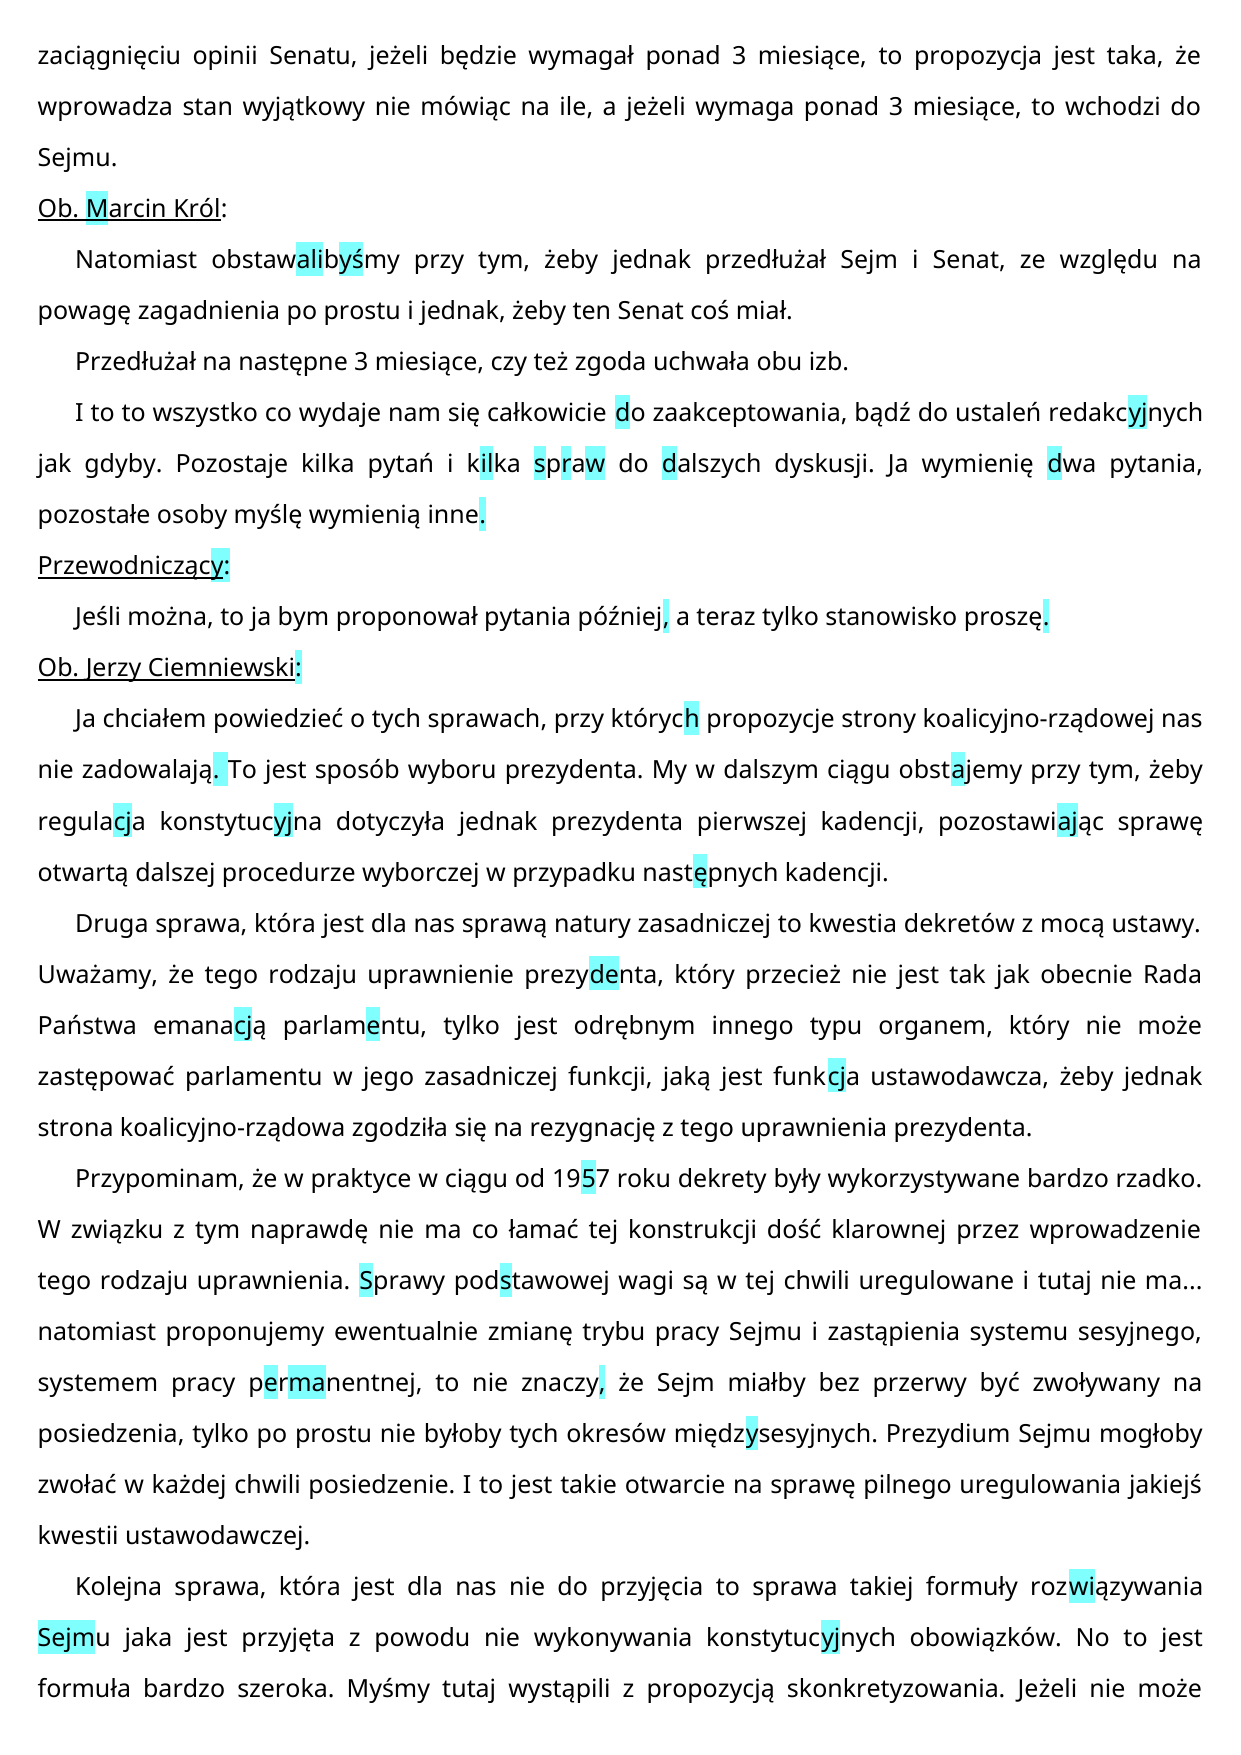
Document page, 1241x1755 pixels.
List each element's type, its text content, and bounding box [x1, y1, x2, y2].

text Natomiast obstawalibyśmy przy tym, żeby jednak przedłużał Sejm i Senat, ze względu na powagę zagadnienia po prostu i jednak, żeby ten Senat coś miał. [37, 242, 1203, 327]
text Jeśli można, to ja bym proponował pytania później, a teraz tylko stanowisko proszę. [37, 599, 1203, 633]
text I to to wszystko co wydaje nam się całkowicie do zaakceptowania, bądź do ustaleń redakcyjnych jak gdyby. Pozostaje kilka pytań i kilka spraw do dalszych dyskusji. Ja wymienię dwa pytania, pozostałe osoby myślę wymienią inne. [37, 395, 1203, 531]
text zaciągnięciu opinii Senatu, jeżeli będzie wymagał ponad 3 miesiące, to propozycja jest taka, że wprowadza stan wyjątkowy nie mówiąc na ile, a jeżeli wymaga ponad 3 miesiące, to wchodzi do Sejmu. [37, 37, 1203, 174]
text Przewodniczący: [37, 548, 1203, 582]
text Przypominam, że w praktyce w ciągu od 1957 roku dekrety były wykorzystywane bardzo rzadko. W związku z tym naprawdę nie ma co łamać tej konstrukcji dość klarownej przez wprowadzenie tego rodzaju uprawnienia. Sprawy podstawowej wagi są w tej chwili uregulowane i tutaj nie ma... natomiast proponujemy ewentualnie zmianę trybu pracy Sejmu i zastąpienia systemu sesyjnego, systemem pracy permanentnej, to nie znaczy, że Sejm miałby bez przerwy być zwoływany na posiedzenia, tylko po prostu nie byłoby tych okresów międzysesyjnych. Prezydium Sejmu mogłoby zwołać w każdej chwili posiedzenie. I to jest takie otwarcie na sprawę pilnego uregulowania jakiejś kwestii ustawodawczej. [37, 1160, 1203, 1552]
text Druga sprawa, która jest dla nas sprawą natury zasadniczej to kwestia dekretów z mocą ustawy. Uważamy, że tego rodzaju uprawnienie prezydenta, który przecież nie jest tak jak obecnie Rada Państwa emanacją parlamentu, tylko jest odrębnym innego typu organem, który nie może zastępować parlamentu w jego zasadniczej funkcji, jaką jest funkcja ustawodawcza, żeby jednak strona koalicyjno-rządowa zgodziła się na rezygnację z tego uprawnienia prezydenta. [37, 905, 1203, 1143]
text Ob. Jerzy Ciemniewski: [37, 650, 1203, 684]
text Ja chciałem powiedzieć o tych sprawach, przy których propozycje strony koalicyjno-rządowej nas nie zadowalają. To jest sposób wyboru prezydenta. My w dalszym ciągu obstajemy przy tym, żeby regulacja konstytucyjna dotyczyła jednak prezydenta pierwszej kadencji, pozostawiając sprawę otwartą dalszej procedurze wyborczej w przypadku następnych kadencji. [37, 701, 1203, 888]
text Ob. Marcin Król: [37, 191, 1203, 225]
text Kolejna sprawa, która jest dla nas nie do przyjęcia to sprawa takiej formuły rozwiązywania Sejmu jaka jest przyjęta z powodu nie wykonywania konstytucyjnych obowiązków. No to jest formuła bardzo szeroka. Myśmy tutaj wystąpili z propozycją skonkretyzowania. Jeżeli nie może [37, 1569, 1203, 1705]
text Przedłużał na następne 3 miesiące, czy też zgoda uchwała obu izb. [37, 344, 1203, 378]
